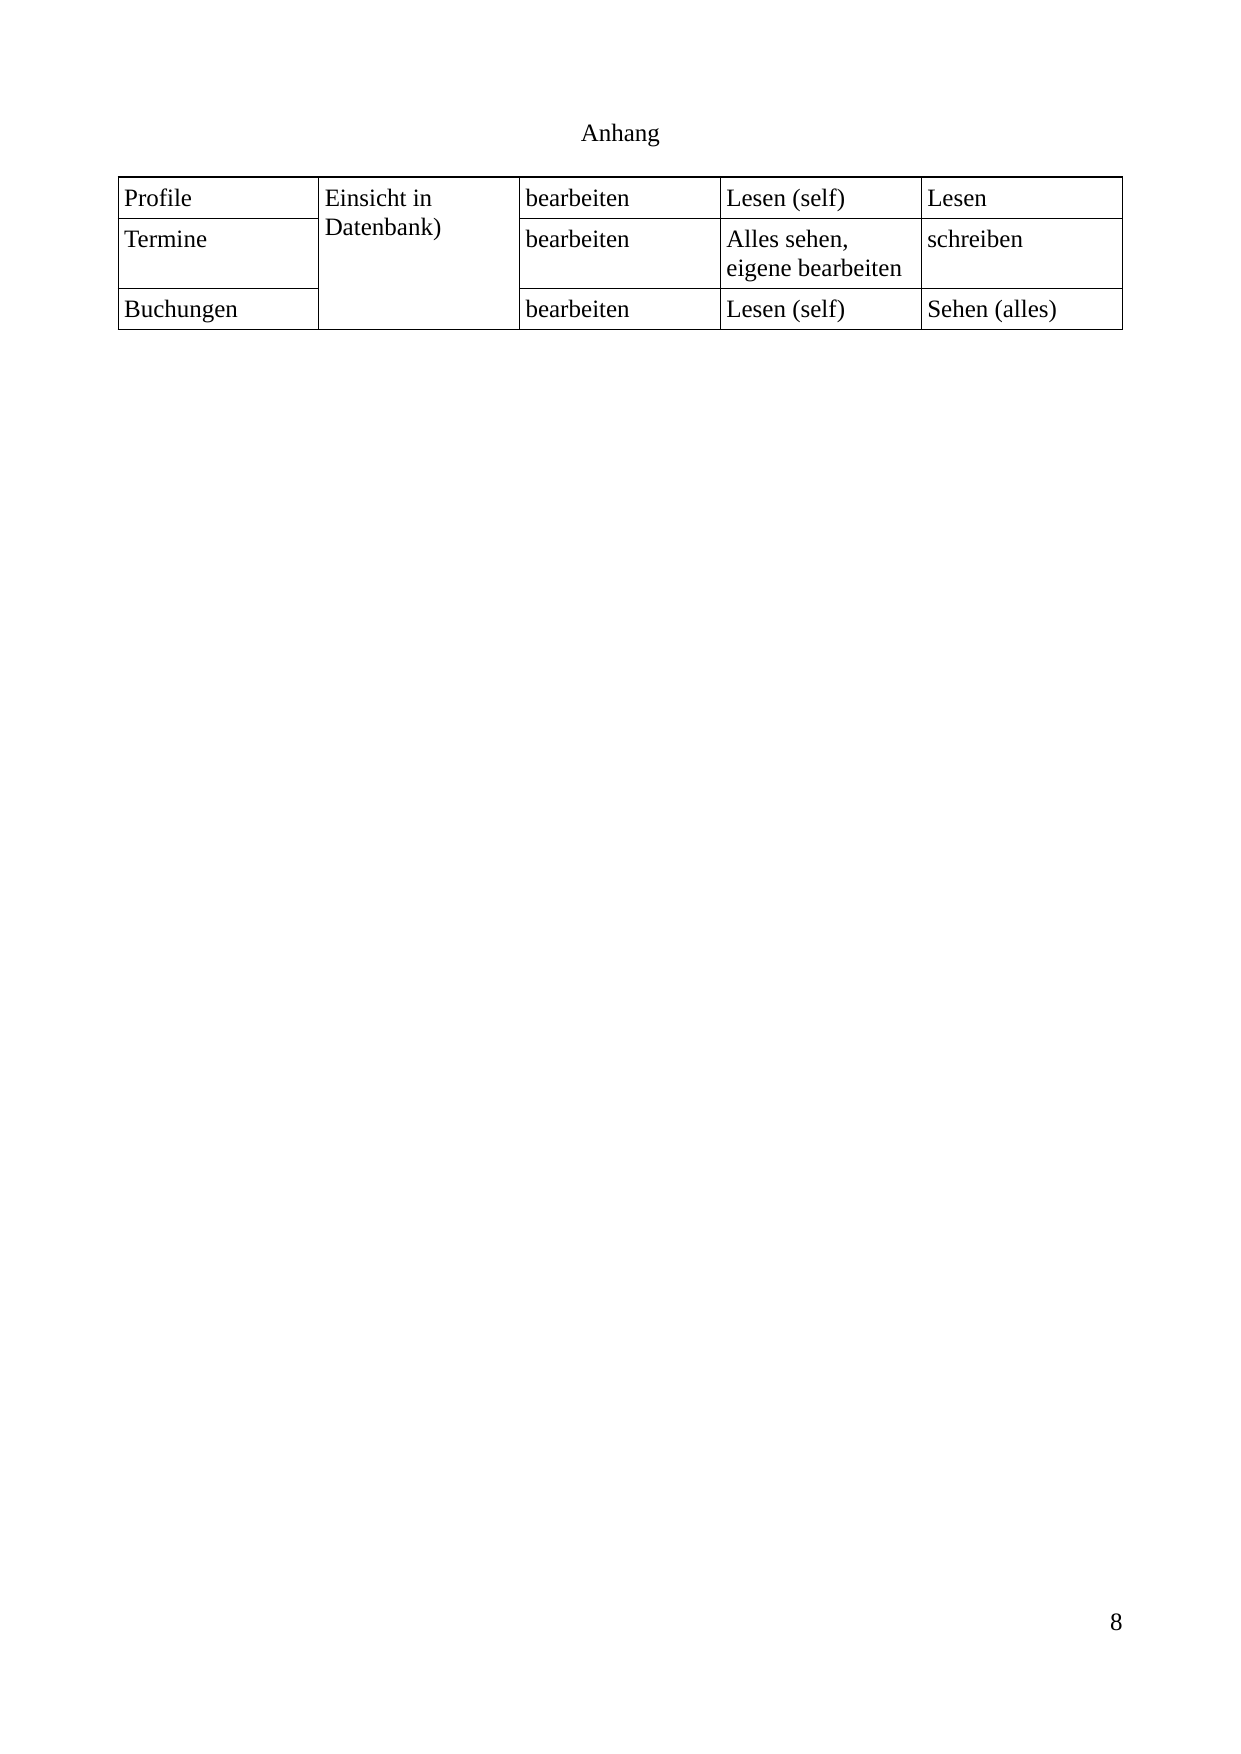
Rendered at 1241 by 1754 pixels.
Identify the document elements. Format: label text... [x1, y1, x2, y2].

table_cell bearbeiten [520, 289, 720, 329]
table_cell Lesen [922, 178, 1122, 218]
table_cell Lesen (self) [721, 289, 921, 329]
table_cell Alles sehen, eigene bearbeiten [721, 219, 921, 288]
table_cell Einsicht in Datenbank) [319, 178, 519, 329]
table_cell Profile [119, 178, 318, 218]
table_cell bearbeiten [520, 178, 720, 218]
table_cell Buchungen [119, 289, 318, 329]
table_cell Lesen (self) [721, 178, 921, 218]
table_cell Sehen (alles) [922, 289, 1122, 329]
table_cell Termine [119, 219, 318, 288]
table_cell bearbeiten [520, 219, 720, 288]
table_cell schreiben [922, 219, 1122, 288]
